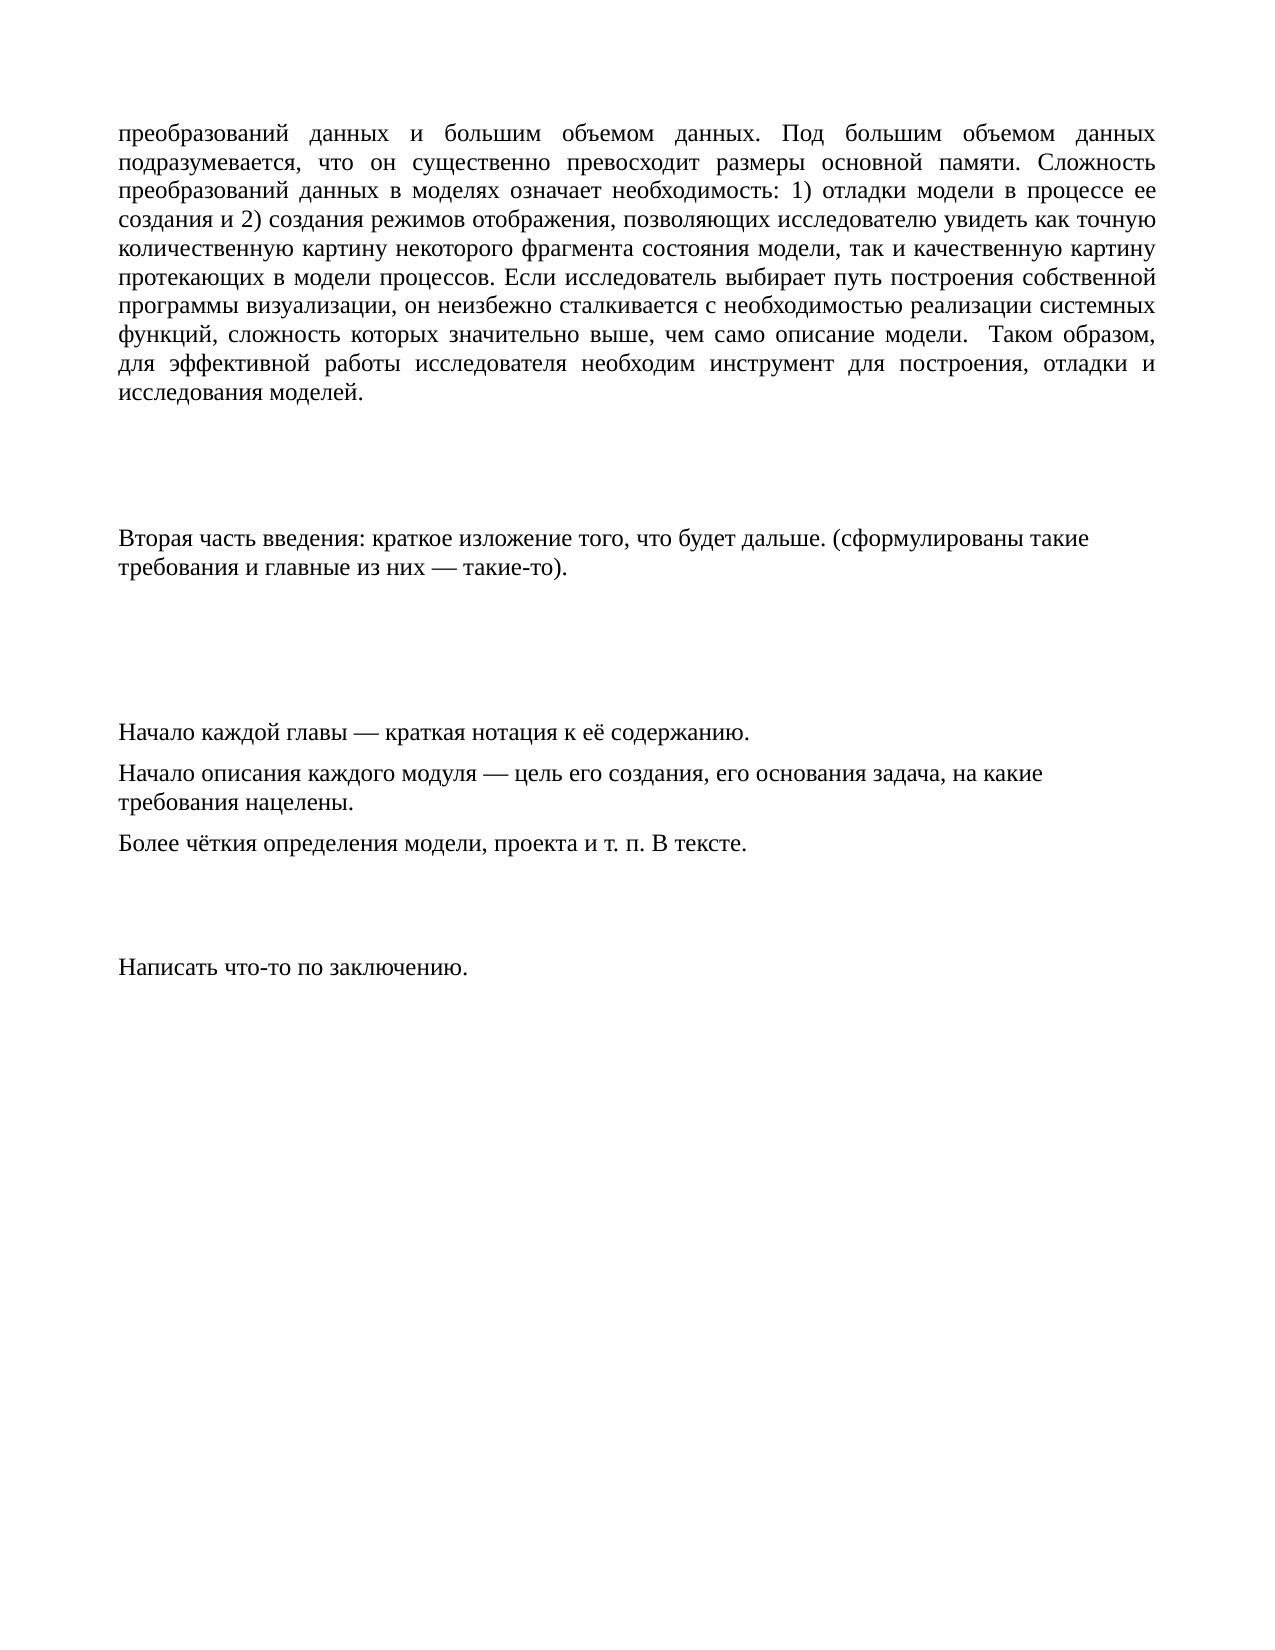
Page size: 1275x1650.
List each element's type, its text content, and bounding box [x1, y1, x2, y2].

text Вторая часть введения: краткое изложение того, что будет дальше. (сформулированы такие требования и главные из них — такие-то). [118, 523, 1157, 581]
text Написать что-то по заключению. [118, 952, 1157, 981]
text Начало каждой главы — краткая нотация к её содержанию. [118, 717, 1157, 746]
text преобразований данных и большим объемом данных. Под большим объемом данных подразумевается, что он существенно превосходит размеры основной памяти. Сложность преобразований данных в моделях означает необходимость: 1) отладки модели в процессе ее создания и 2) создания режимов отображения, позволяющих исследователю увидеть как точную количественную картину некоторого фрагмента состояния модели, так и качественную картину протекающих в модели процессов. Если исследователь выбирает путь построения собственной программы визуализации, он неизбежно сталкивается с необходимостью реализации системных функций, сложность которых значительно выше, чем само описание модели. Таком образом, для эффективной работы исследователя необходим инструмент для построения, отладки и исследования моделей. [118, 118, 1157, 406]
text Начало описания каждого модуля — цель его создания, его основания задача, на какие требования нацелены. [118, 758, 1157, 816]
text Более чёткия определения модели, проекта и т. п. В тексте. [118, 828, 1157, 857]
